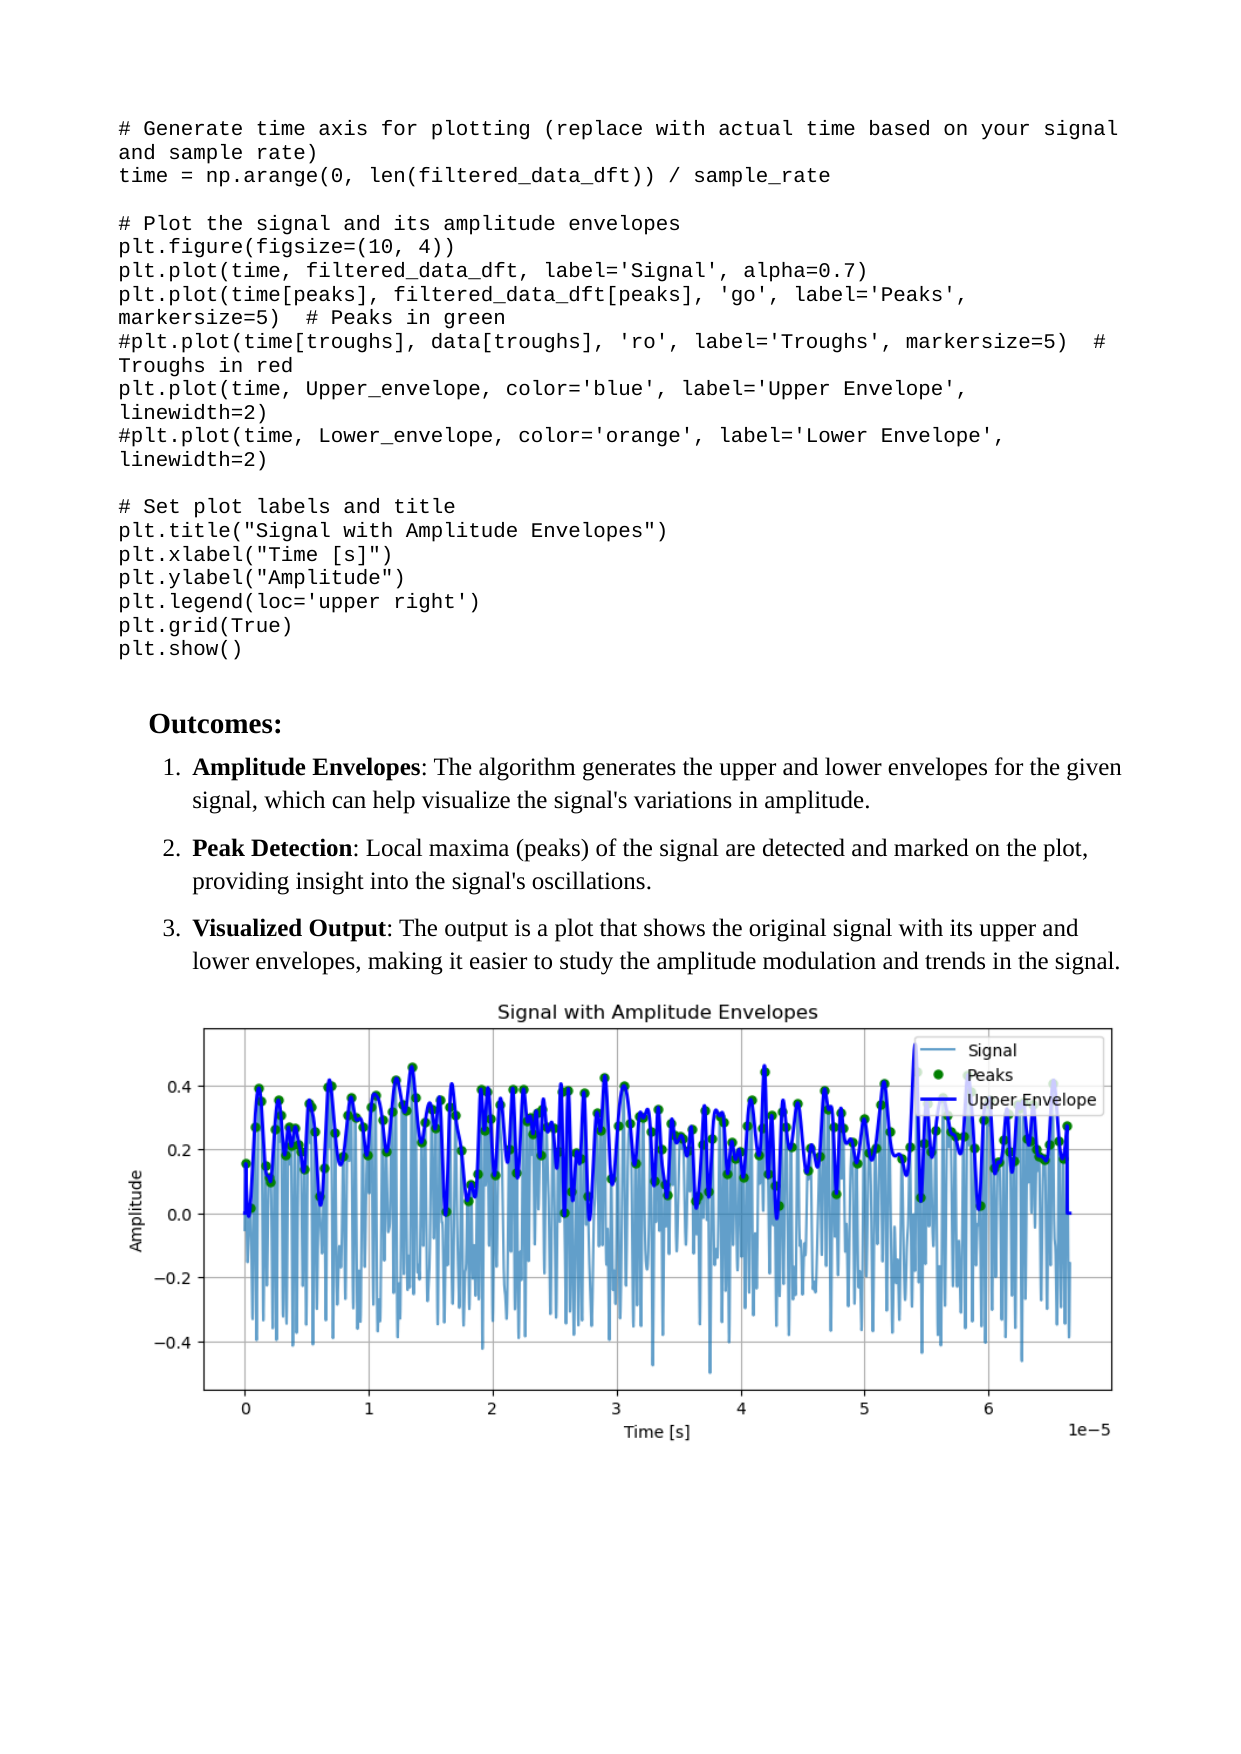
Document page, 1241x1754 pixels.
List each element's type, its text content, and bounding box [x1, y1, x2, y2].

list Visualized Output: The output is a plot that shows the original signal with its upper and lower envelopes, making it easier to study the amplitude modulation and trends in the signal. [162, 913, 1122, 975]
subtitle ✅ Outcomes: [118, 706, 1122, 739]
text #plt.plot(time[troughs], data[troughs], 'ro', label='Troughs', markersize=5) # Troughs in red [118, 331, 1122, 378]
text plt.grid(True) [118, 615, 1122, 638]
text #plt.plot(time, Lower_envelope, color='orange', label='Lower Envelope', linewidth=2) [118, 426, 1122, 473]
list Amplitude Envelopes: The algorithm generates the upper and lower envelopes for the given signal, which can help visualize the signal's variations in amplitude. [162, 752, 1122, 814]
text # Generate time axis for plotting (replace with actual time based on your signal and sample rate) [118, 118, 1122, 165]
text plt.plot(time, Upper_envelope, color='blue', label='Upper Envelope', linewidth=2) [118, 378, 1122, 426]
text plt.title("Signal with Amplitude Envelopes") [118, 520, 1122, 544]
text plt.figure(figsize=(10, 4)) [118, 236, 1122, 260]
list Peak Detection: Local maxima (peaks) of the signal are detected and marked on the plot, providing insight into the signal's oscillations. [162, 833, 1122, 894]
text plt.plot(time, filtered_data_dft, label='Signal', alpha=0.7) [118, 260, 1122, 284]
text plt.ylabel("Amplitude") [118, 567, 1122, 591]
text plt.plot(time[peaks], filtered_data_dft[peaks], 'go', label='Peaks', markersize=5) # Peaks in green [118, 284, 1122, 331]
text plt.xlabel("Time [s]") [118, 544, 1122, 567]
text time = np.arange(0, len(filtered_data_dft)) / sample_rate [118, 165, 1122, 189]
text plt.legend(loc='upper right') [118, 591, 1122, 615]
picture [118, 993, 1123, 1452]
text # Set plot labels and title [118, 496, 1122, 520]
text # Plot the signal and its amplitude envelopes [118, 213, 1122, 236]
text plt.show() [118, 638, 1122, 662]
